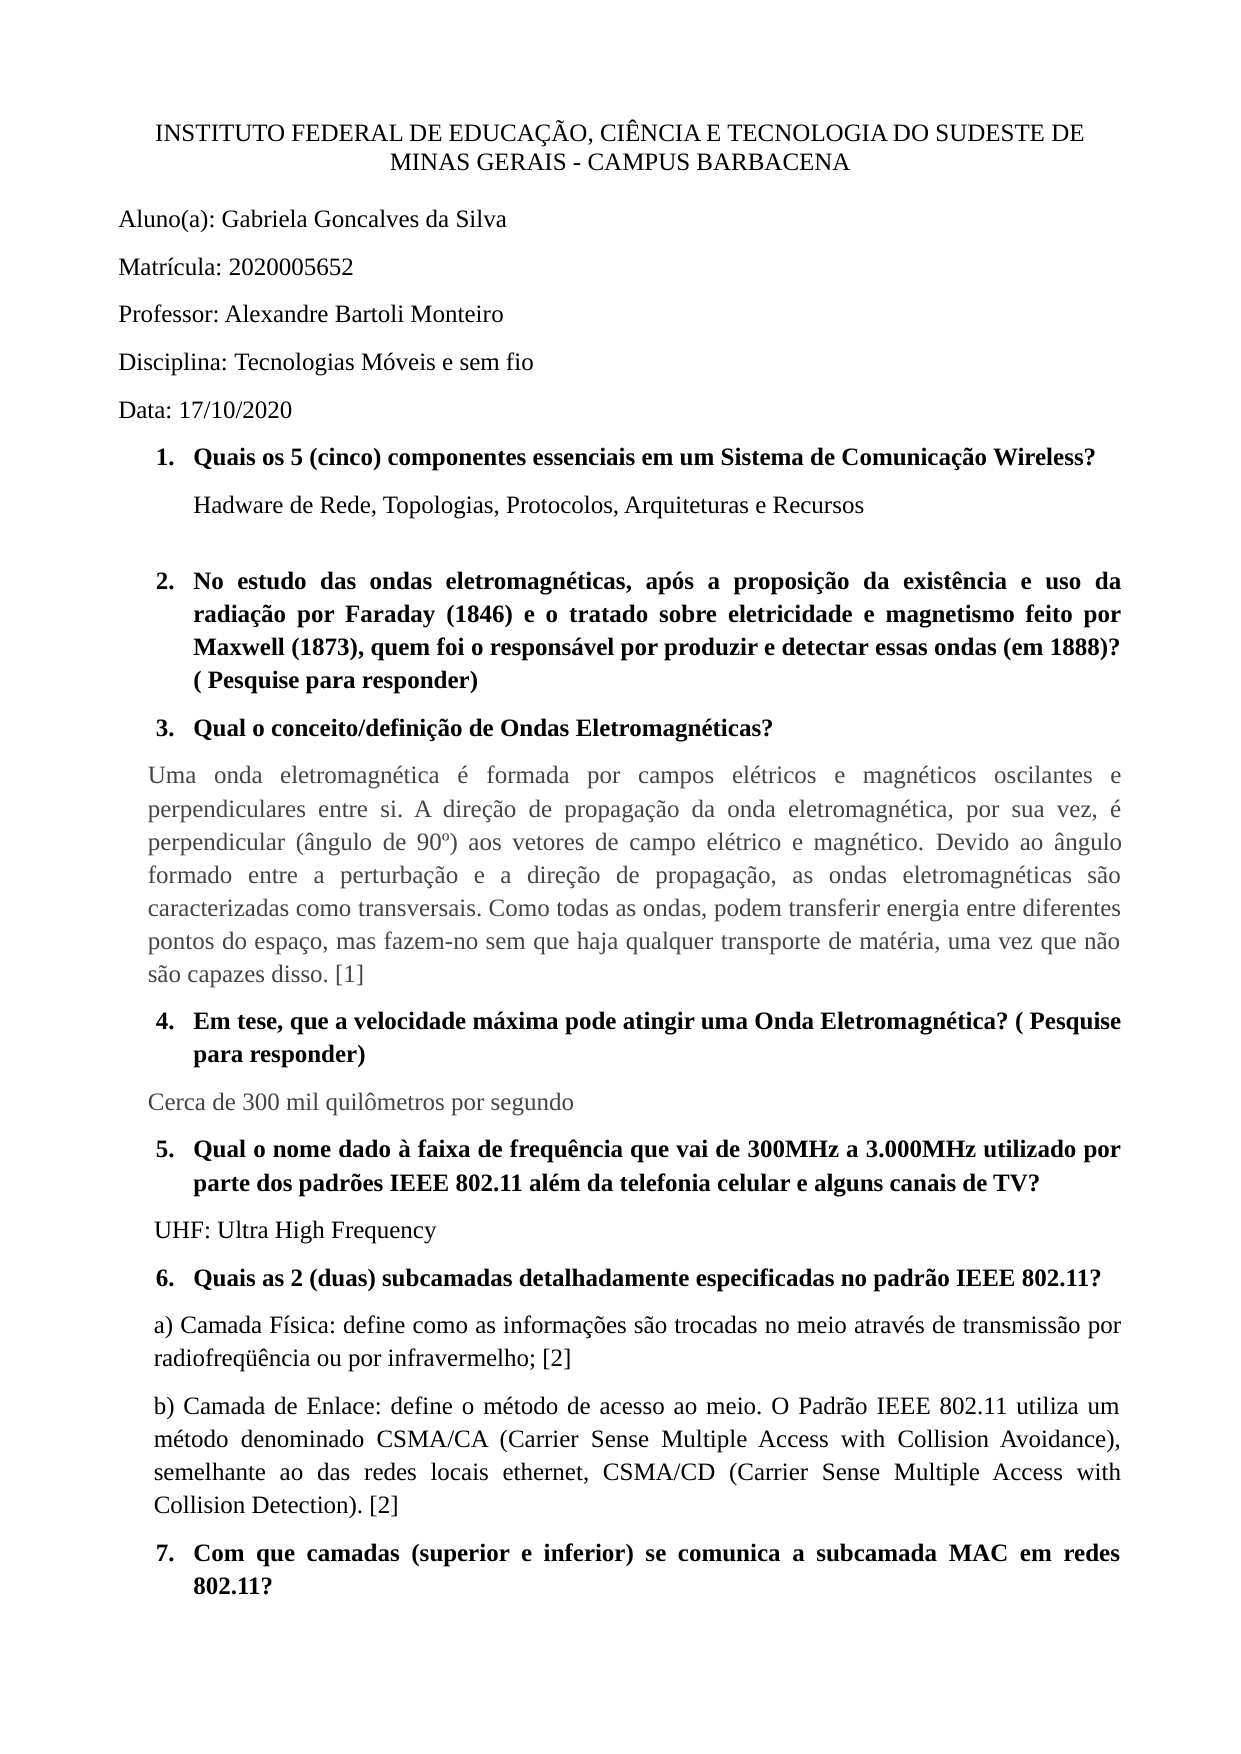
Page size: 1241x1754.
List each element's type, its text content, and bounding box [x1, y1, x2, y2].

text UHF: Ultra High Frequency [148, 1215, 1122, 1244]
text Data: 17/10/2020 [118, 395, 1122, 423]
text INSTITUTO FEDERAL DE EDUCAÇÃO, CIÊNCIA E TECNOLOGIA DO SUDESTE DE MINAS GERAIS - CAMPUS BARBACENA [118, 118, 1122, 176]
list Quais as 2 (duas) subcamadas detalhadamente especificadas no padrão IEEE 802.11? [156, 1263, 1122, 1292]
list a) Camada Física: define como as informações são trocadas no meio através de transmissão por radiofreqüência ou por infravermelho; [2] [118, 1310, 1122, 1372]
list b) Camada de Enlace: define o método de acesso ao meio. O Padrão IEEE 802.11 utiliza um método denominado CSMA/CA (Carrier Sense Multiple Access with Collision Avoidance), semelhante ao das redes locais ethernet, CSMA/CD (Carrier Sense Multiple Access with Collision Detection). [2] [118, 1391, 1122, 1519]
list Cerca de 300 mil quilômetros por segundo [94, 1087, 1122, 1116]
list Qual o conceito/definição de Ondas Eletromagnéticas? [156, 713, 1122, 742]
list Quais os 5 (cinco) componentes essenciais em um Sistema de Comunicação Wireless? [156, 442, 1122, 471]
list Em tese, que a velocidade máxima pode atingir uma Onda Eletromagnética? ( Pesquise para responder) [156, 1006, 1122, 1068]
text Professor: Alexandre Bartoli Monteiro [118, 299, 1122, 328]
list Qual o nome dado à faixa de frequência que vai de 300MHz a 3.000MHz utilizado por parte dos padrões IEEE 802.11 além da telefonia celular e alguns canais de TV? [156, 1134, 1122, 1196]
list No estudo das ondas eletromagnéticas, após a proposição da existência e uso da radiação por Faraday (1846) e o tratado sobre eletricidade e magnetismo feito por Maxwell (1873), quem foi o responsável por produzir e detectar essas ondas (em 1888)? ( Pesquise para responder) [156, 566, 1122, 694]
text Disciplina: Tecnologias Móveis e sem fio [118, 347, 1122, 376]
list Com que camadas (superior e inferior) se comunica a subcamada MAC em redes 802.11? [156, 1538, 1122, 1599]
text Aluno(a): Gabriela Goncalves da Silva [118, 204, 1122, 233]
list Hadware de Rede, Topologias, Protocolos, Arquiteturas e Recursos [156, 490, 1122, 519]
text Matrícula: 2020005652 [118, 252, 1122, 281]
list Uma onda eletromagnética é formada por campos elétricos e magnéticos oscilantes e perpendiculares entre si. A direção de propagação da onda eletromagnética, por sua vez, é perpendicular (ângulo de 90º) aos vetores de campo elétrico e magnético. Devido ao ângulo formado entre a perturbação e a direção de propagação, as ondas eletromagnéticas são caracterizadas como transversais. Como todas as ondas, podem transferir energia entre diferentes pontos do espaço, mas fazem-no sem que haja qualquer transporte de matéria, uma vez que não são capazes disso. [1] [118, 761, 1122, 987]
